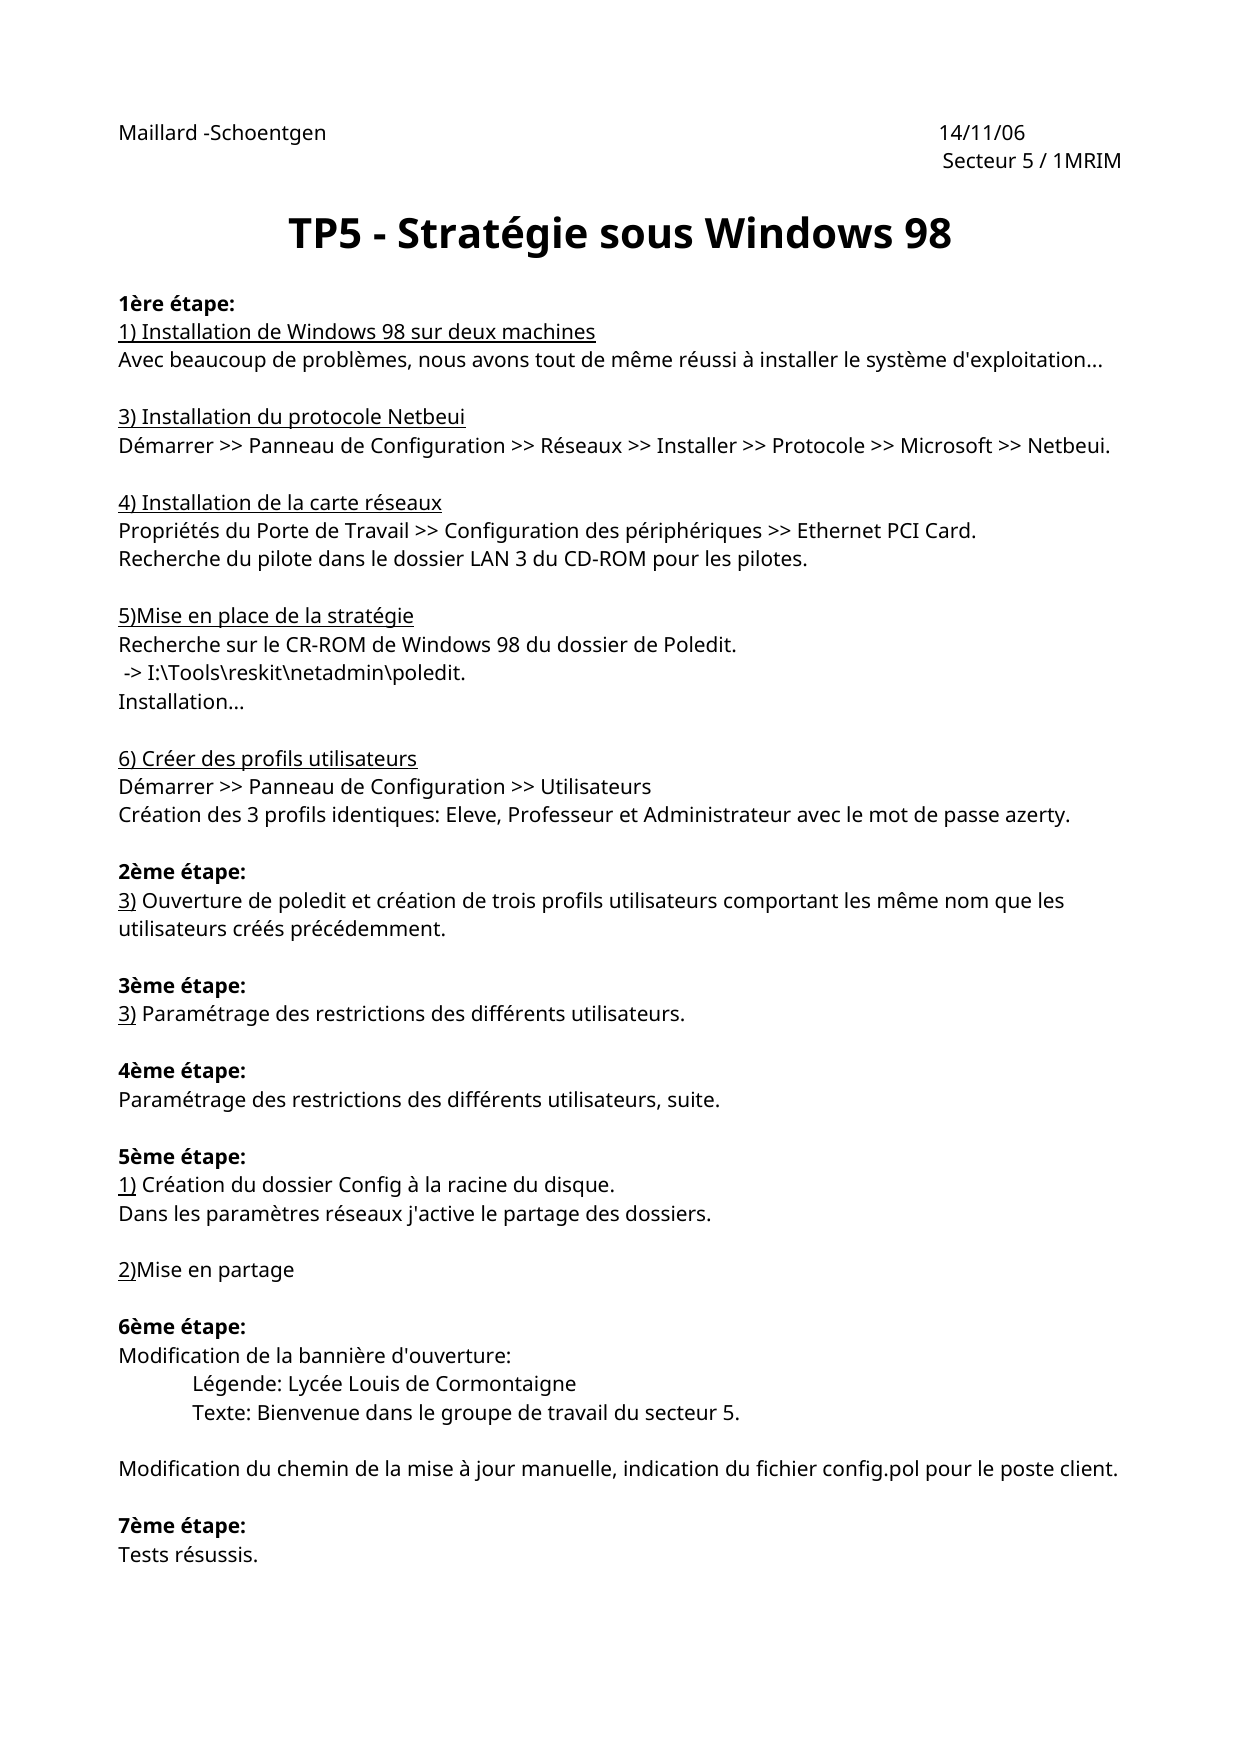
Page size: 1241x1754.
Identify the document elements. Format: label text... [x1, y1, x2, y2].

text -> I:\Tools\reskit\netadmin\poledit. [118, 658, 1122, 687]
text 6ème étape: [118, 1312, 1122, 1341]
text 5)Mise en place de la stratégie [118, 601, 1122, 630]
text 3) Ouverture de poledit et création de trois profils utilisateurs comportant les même nom que les utilisateurs créés précédemment. [118, 886, 1122, 943]
text 3ème étape: [118, 971, 1122, 999]
text 2)Mise en partage [118, 1256, 1122, 1284]
text 3) Installation du protocole Netbeui [118, 402, 1122, 431]
text Modification du chemin de la mise à jour manuelle, indication du fichier config.pol pour le poste client. [118, 1454, 1122, 1483]
text 4ème étape: [118, 1056, 1122, 1085]
text Modification de la bannière d'ouverture: [118, 1341, 1122, 1369]
text Secteur 5 / 1MRIM [118, 147, 1122, 175]
text Propriétés du Porte de Travail >> Configuration des périphériques >> Ethernet PCI Card. [118, 516, 1122, 544]
text 7ème étape: [118, 1511, 1122, 1540]
text 6) Créer des profils utilisateurs [118, 744, 1122, 772]
text 5ème étape: [118, 1142, 1122, 1170]
text Recherche du pilote dans le dossier LAN 3 du CD-ROM pour les pilotes. [118, 544, 1122, 573]
text Démarrer >> Panneau de Configuration >> Réseaux >> Installer >> Protocole >> Microsoft >> Netbeui. [118, 431, 1122, 459]
text 3) Paramétrage des restrictions des différents utilisateurs. [118, 999, 1122, 1028]
text Tests résussis. [118, 1540, 1122, 1568]
text Création des 3 profils identiques: Eleve, Professeur et Administrateur avec le mot de passe azerty. [118, 801, 1122, 829]
text Avec beaucoup de problèmes, nous avons tout de même réussi à installer le système d'exploitation... [118, 346, 1122, 374]
text Démarrer >> Panneau de Configuration >> Utilisateurs [118, 772, 1122, 801]
text 2ème étape: [118, 857, 1122, 886]
text 1ère étape: [118, 289, 1122, 317]
text Paramétrage des restrictions des différents utilisateurs, suite. [118, 1085, 1122, 1113]
text 4) Installation de la carte réseaux [118, 488, 1122, 516]
text Texte: Bienvenue dans le groupe de travail du secteur 5. [118, 1398, 1122, 1426]
text Dans les paramètres réseaux j'active le partage des dossiers. [118, 1199, 1122, 1227]
text 1) Création du dossier Config à la racine du disque. [118, 1170, 1122, 1199]
text Recherche sur le CR-ROM de Windows 98 du dossier de Poledit. [118, 630, 1122, 658]
text Installation... [118, 687, 1122, 715]
text 1) Installation de Windows 98 sur deux machines [118, 317, 1122, 346]
text Maillard -Schoentgen 14/11/06 [118, 118, 1122, 147]
text Légende: Lycée Louis de Cormontaigne [118, 1369, 1122, 1398]
text TP5 - Stratégie sous Windows 98 [118, 203, 1122, 260]
